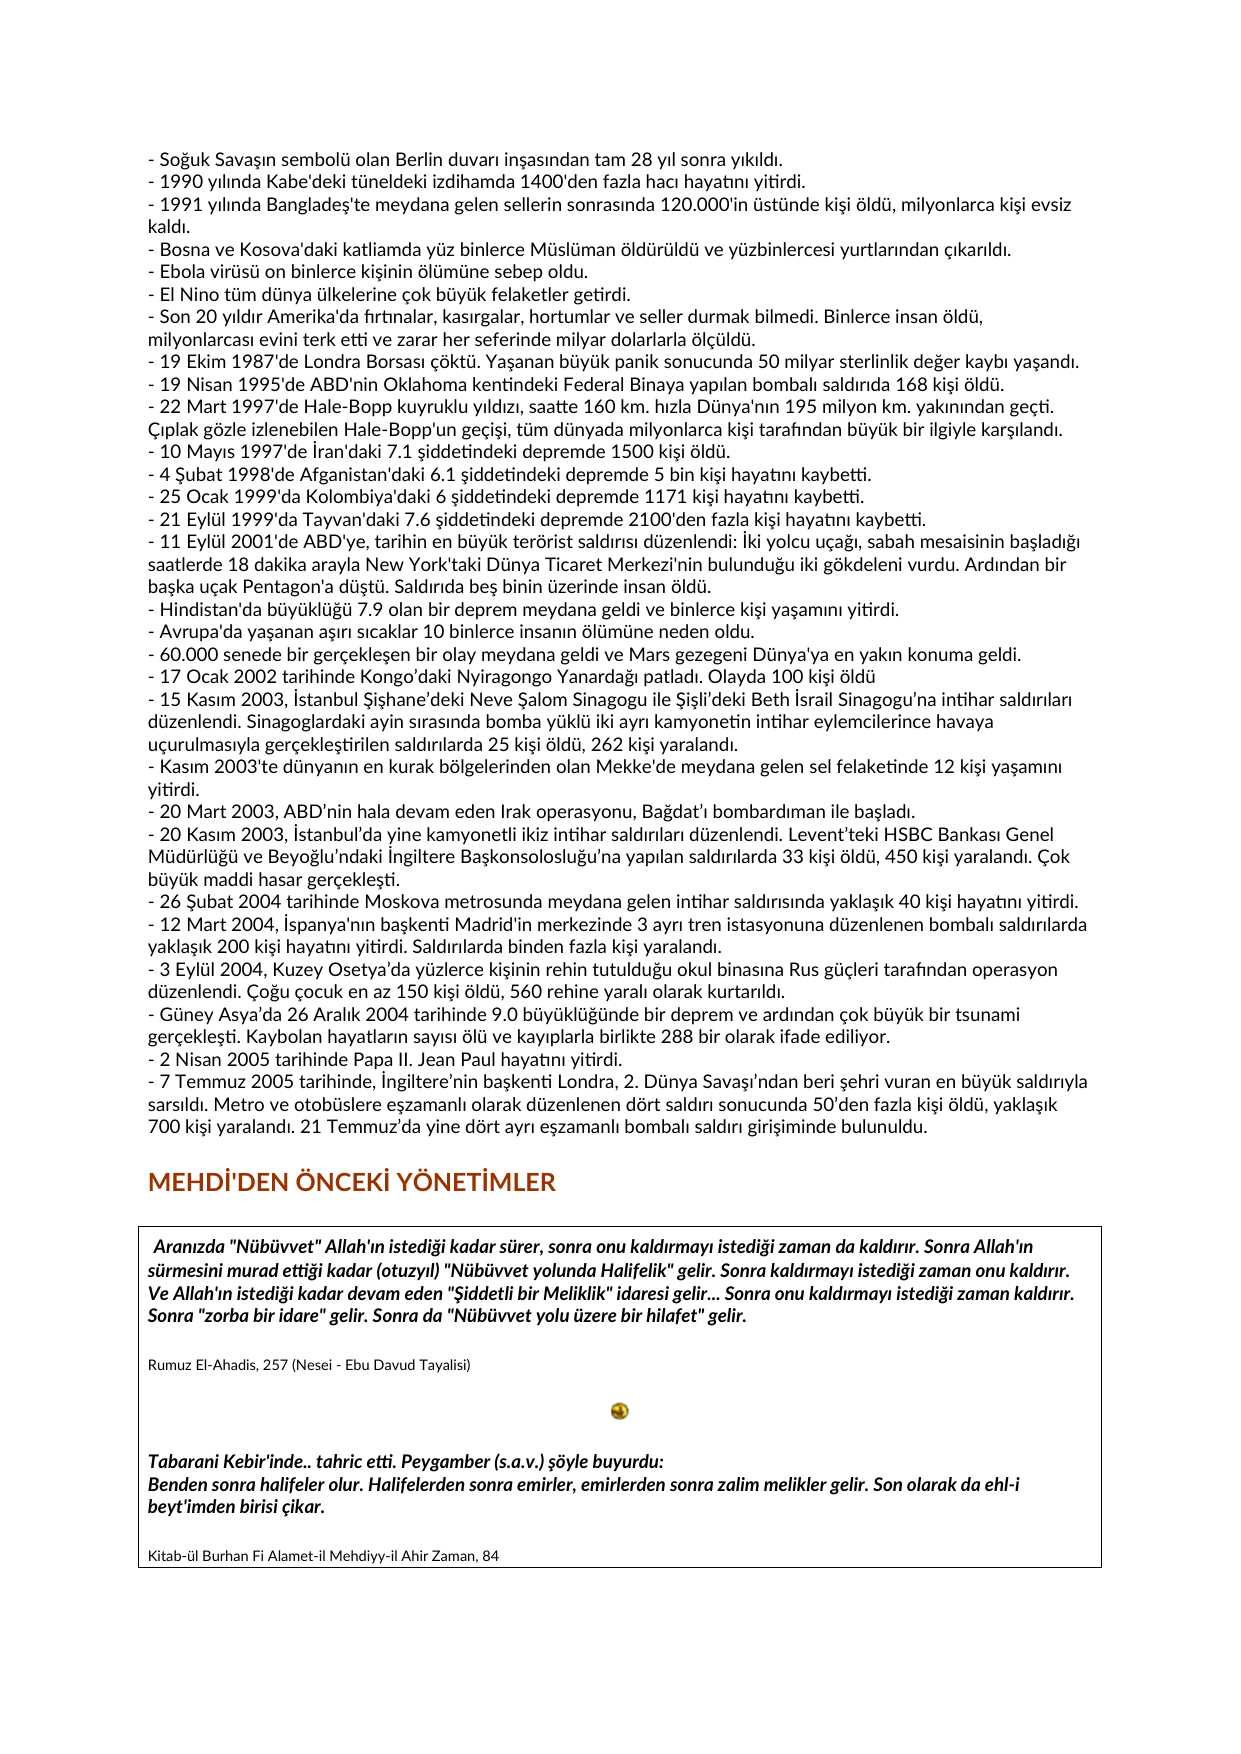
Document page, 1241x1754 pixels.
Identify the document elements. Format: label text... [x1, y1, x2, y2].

picture [610, 1402, 630, 1422]
text Aranızda "Nübüvvet" Allah'ın istediği kadar sürer, sonra onu kaldırmayı istediği zaman da kaldırır. Sonra Allah'ın sürmesini murad ettiği kadar (otuzyıl) "Nübüvvet yolunda Halifelik" gelir. Sonra kaldırmayı istediği zaman onu kaldırır. Ve Allah'ın istediği kadar devam eden "Şiddetli bir Meliklik" idaresi gelir... Sonra onu kaldırmayı istediği zaman kaldırır. Sonra "zorba bir idare" gelir. Sonra da "Nübüvvet yolu üzere bir hilafet" gelir. [139, 1227, 1101, 1327]
text Rumuz El-Ahadis, 257 (Nesei - Ebu Davud Tayalisi) [139, 1353, 1101, 1373]
text Kitab-ül Burhan Fi Alamet-il Mehdiyy-il Ahir Zaman, 84 [139, 1544, 1101, 1567]
text MEHDİ'DEN ÖNCEKİ YÖNETİMLER [148, 1167, 1093, 1197]
text - Soğuk Savaşın sembolü olan Berlin duvarı inşasından tam 28 yıl sonra yıkıldı. - 1990 yılında Kabe'deki tüneldeki izdihamda 1400'den fazla hacı hayatını yitirdi. - 1991 yılında Bangladeş'te meydana gelen sellerin sonrasında 120.000'in üstünde kişi öldü, milyonlarca kişi evsiz kaldı. - Bosna ve Kosova'daki katliamda yüz binlerce Müslüman öldürüldü ve yüzbinlercesi yurtlarından çıkarıldı. - Ebola virüsü on binlerce kişinin ölümüne sebep oldu. - El Nino tüm dünya ülkelerine çok büyük felaketler getirdi. - Son 20 yıldır Amerika'da fırtınalar, kasırgalar, hortumlar ve seller durmak bilmedi. Binlerce insan öldü, milyonlarcası evini terk etti ve zarar her seferinde milyar dolarlarla ölçüldü. - 19 Ekim 1987'de Londra Borsası çöktü. Yaşanan büyük panik sonucunda 50 milyar sterlinlik değer kaybı yaşandı. - 19 Nisan 1995'de ABD'nin Oklahoma kentindeki Federal Binaya yapılan bombalı saldırıda 168 kişi öldü. - 22 Mart 1997'de Hale-Bopp kuyruklu yıldızı, saatte 160 km. hızla Dünya'nın 195 milyon km. yakınından geçti. Çıplak gözle izlenebilen Hale-Bopp'un geçişi, tüm dünyada milyonlarca kişi tarafından büyük bir ilgiyle karşılandı. - 10 Mayıs 1997'de İran'daki 7.1 şiddetindeki depremde 1500 kişi öldü. - 4 Şubat 1998'de Afganistan'daki 6.1 şiddetindeki depremde 5 bin kişi hayatını kaybetti. - 25 Ocak 1999'da Kolombiya'daki 6 şiddetindeki depremde 1171 kişi hayatını kaybetti. - 21 Eylül 1999'da Tayvan'daki 7.6 şiddetindeki depremde 2100'den fazla kişi hayatını kaybetti. - 11 Eylül 2001'de ABD'ye, tarihin en büyük terörist saldırısı düzenlendi: İki yolcu uçağı, sabah mesaisinin başladığı saatlerde 18 dakika arayla New York'taki Dünya Ticaret Merkezi'nin bulunduğu iki gökdeleni vurdu. Ardından bir başka uçak Pentagon'a düştü. Saldırıda beş binin üzerinde insan öldü. - Hindistan'da büyüklüğü 7.9 olan bir deprem meydana geldi ve binlerce kişi yaşamını yitirdi. - Avrupa'da yaşanan aşırı sıcaklar 10 binlerce insanın ölümüne neden oldu. - 60.000 senede bir gerçekleşen bir olay meydana geldi ve Mars gezegeni Dünya'ya en yakın konuma geldi. - 17 Ocak 2002 tarihinde Kongo’daki Nyiragongo Yanardağı patladı. Olayda 100 kişi öldü - 15 Kasım 2003, İstanbul Şişhane’deki Neve Şalom Sinagogu ile Şişli’deki Beth İsrail Sinagogu’na intihar saldırıları düzenlendi. Sinagoglardaki ayin sırasında bomba yüklü iki ayrı kamyonetin intihar eylemcilerince havaya uçurulmasıyla gerçekleştirilen saldırılarda 25 kişi öldü, 262 kişi yaralandı. - Kasım 2003'te dünyanın en kurak bölgelerinden olan Mekke'de meydana gelen sel felaketinde 12 kişi yaşamını yitirdi. - 20 Mart 2003, ABD’nin hala devam eden Irak operasyonu, Bağdat’ı bombardıman ile başladı. - 20 Kasım 2003, İstanbul’da yine kamyonetli ikiz intihar saldırıları düzenlendi. Levent’teki HSBC Bankası Genel Müdürlüğü ve Beyoğlu’ndaki İngiltere Başkonsolosluğu’na yapılan saldırılarda 33 kişi öldü, 450 kişi yaralandı. Çok büyük maddi hasar gerçekleşti. - 26 Şubat 2004 tarihinde Moskova metrosunda meydana gelen intihar saldırısında yaklaşık 40 kişi hayatını yitirdi. - 12 Mart 2004, İspanya'nın başkenti Madrid'in merkezinde 3 ayrı tren istasyonuna düzenlenen bombalı saldırılarda yaklaşık 200 kişi hayatını yitirdi. Saldırılarda binden fazla kişi yaralandı. - 3 Eylül 2004, Kuzey Osetya’da yüzlerce kişinin rehin tutulduğu okul binasına Rus güçleri tarafından operasyon düzenlendi. Çoğu çocuk en az 150 kişi öldü, 560 rehine yaralı olarak kurtarıldı. - Güney Asya’da 26 Aralık 2004 tarihinde 9.0 büyüklüğünde bir deprem ve ardından çok büyük bir tsunami gerçekleşti. Kaybolan hayatların sayısı ölü ve kayıplarla birlikte 288 bir olarak ifade ediliyor. - 2 Nisan 2005 tarihinde Papa II. Jean Paul hayatını yitirdi. - 7 Temmuz 2005 tarihinde, İngiltere’nin başkenti Londra, 2. Dünya Savaşı’ndan beri şehri vuran en büyük saldırıyla sarsıldı. Metro ve otobüslere eşzamanlı olarak düzenlenen dört saldırı sonucunda 50’den fazla kişi öldü, yaklaşık 700 kişi yaralandı. 21 Temmuz’da yine dört ayrı eşzamanlı bombalı saldırı girişiminde bulunuldu. [148, 148, 1093, 1138]
text Tabarani Kebir'inde.. tahric etti. Peygamber (s.a.v.) şöyle buyurdu: Benden sonra halifeler olur. Halifelerden sonra emirler, emirlerden sonra zalim melikler gelir. Son olarak da ehl-i beyt'imden birisi çikar. [139, 1447, 1101, 1518]
